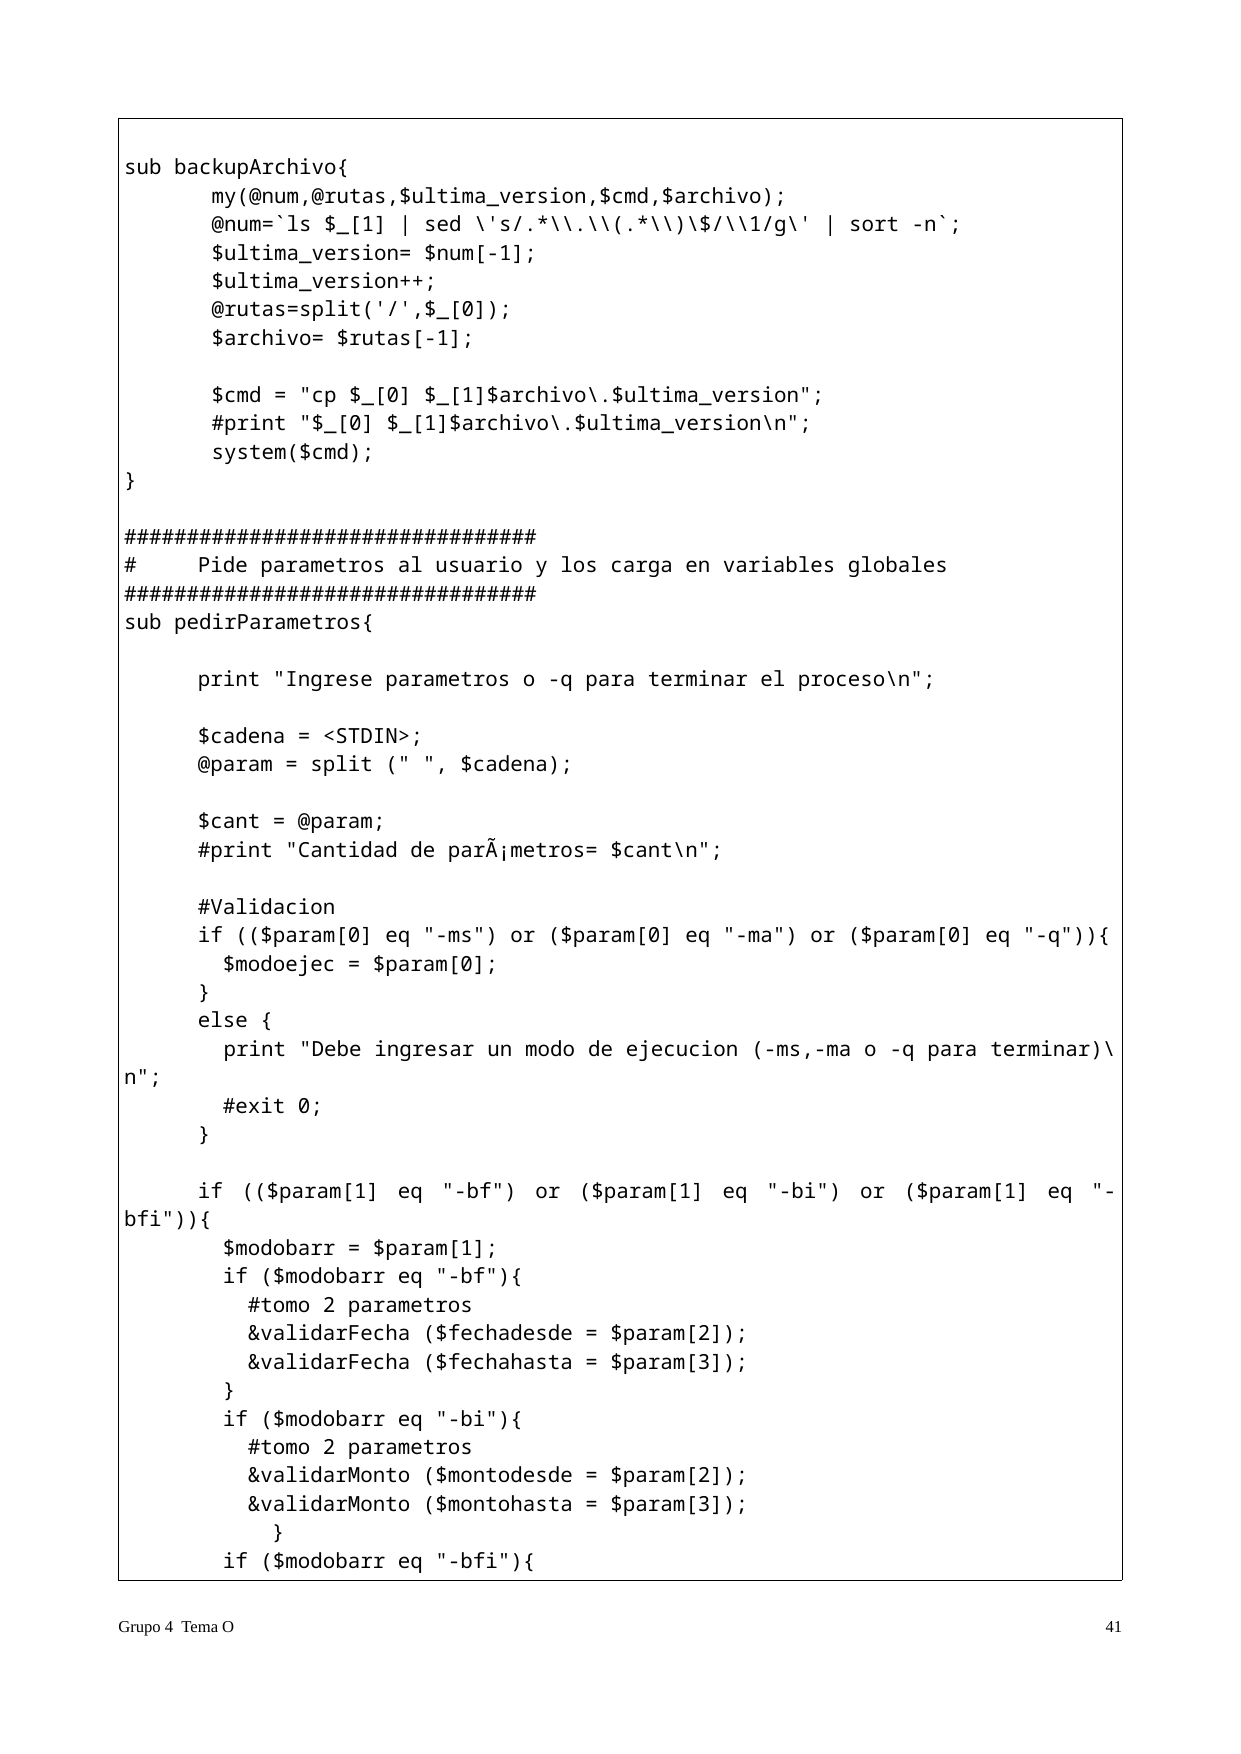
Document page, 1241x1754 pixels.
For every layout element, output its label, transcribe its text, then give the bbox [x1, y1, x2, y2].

table_header sub backupArchivo{ my(@num,@rutas,$ultima_version,$cmd,$archivo); @num=`ls $_[1] | sed \'s/.*\\.\\(.*\\)\$/\\1/g\' | sort -n`; $ultima_version= $num[-1]; $ultima_version++; @rutas=split('/',$_[0]); $archivo= $rutas[-1]; $cmd = "cp $_[0] $_[1]$archivo\.$ultima_version"; #print "$_[0] $_[1]$archivo\.$ultima_version\n"; system($cmd); } ################################# # Pide parametros al usuario y los carga en variables globales ################################# sub pedirParametros{ print "Ingrese parametros o -q para terminar el proceso\n"; $cadena = <STDIN>; @param = split (" ", $cadena); $cant = @param; #print "Cantidad de parÃ¡metros= $cant\n"; #Validacion if (($param[0] eq "-ms") or ($param[0] eq "-ma") or ($param[0] eq "-q")){ $modoejec = $param[0]; } else { print "Debe ingresar un modo de ejecucion (-ms,-ma o -q para terminar)\n"; #exit 0; } if (($param[1] eq "-bf") or ($param[1] eq "-bi") or ($param[1] eq "-bfi")){ $modobarr = $param[1]; if ($modobarr eq "-bf"){ #tomo 2 parametros &validarFecha ($fechadesde = $param[2]); &validarFecha ($fechahasta = $param[3]); } if ($modobarr eq "-bi"){ #tomo 2 parametros &validarMonto ($montodesde = $param[2]); &validarMonto ($montohasta = $param[3]); } if ($modobarr eq "-bfi"){ [119, 119, 1122, 1580]
